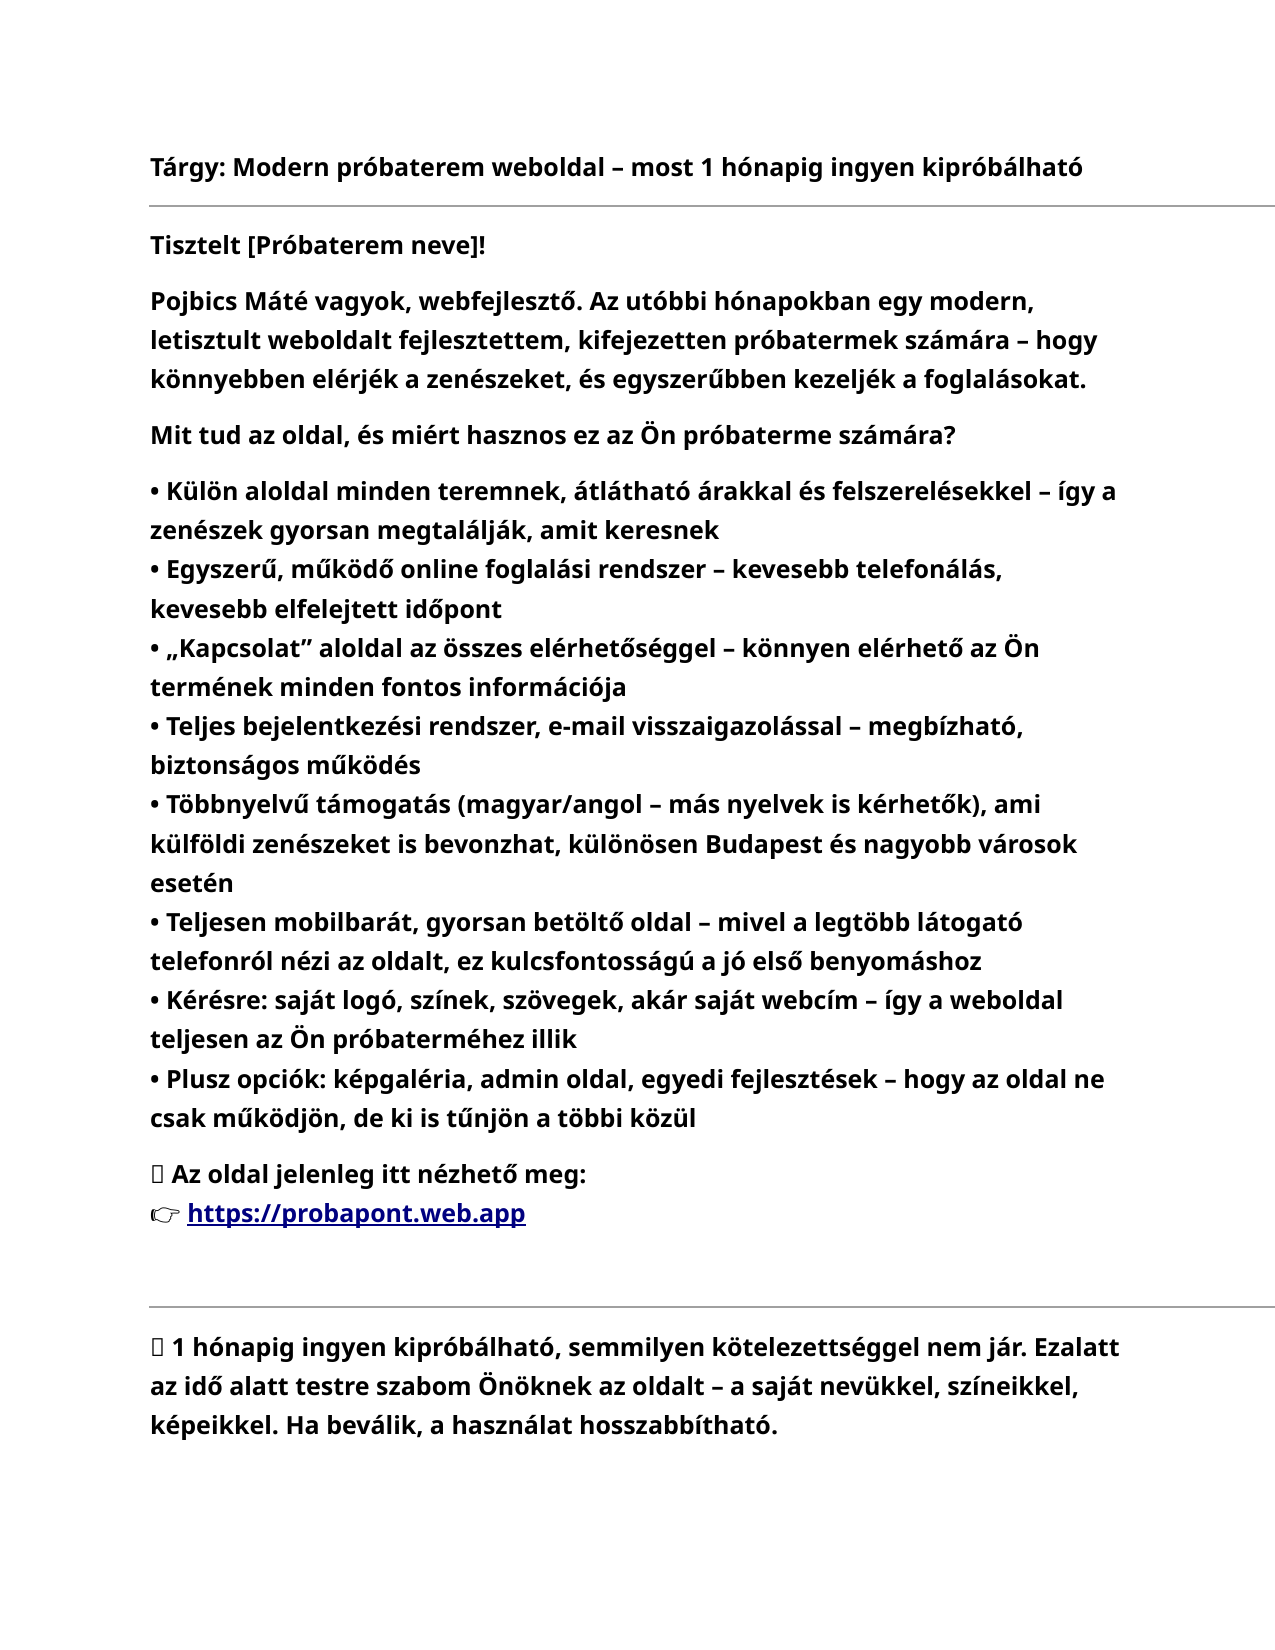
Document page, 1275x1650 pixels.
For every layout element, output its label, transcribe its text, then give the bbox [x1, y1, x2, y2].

text 📌 Az oldal jelenleg itt nézhető meg: 👉 https://probapont.web.app [150, 1156, 1125, 1229]
text Mit tud az oldal, és miért hasznos ez az Ön próbaterme számára? [150, 418, 1125, 452]
text 🎁 1 hónapig ingyen kipróbálható, semmilyen kötelezettséggel nem jár. Ezalatt az idő alatt testre szabom Önöknek az oldalt – a saját nevükkel, színeikkel, képeikkel. Ha beválik, a használat hosszabbítható. [150, 1329, 1125, 1442]
text Tárgy: Modern próbaterem weboldal – most 1 hónapig ingyen kipróbálható [150, 150, 1125, 184]
text Pojbics Máté vagyok, webfejlesztő. Az utóbbi hónapokban egy modern, letisztult weboldalt fejlesztettem, kifejezetten próbatermek számára – hogy könnyebben elérjék a zenészeket, és egyszerűbben kezeljék a foglalásokat. [150, 284, 1125, 396]
text Tisztelt [Próbaterem neve]! [150, 228, 1125, 262]
text • Külön aloldal minden teremnek, átlátható árakkal és felszerelésekkel – így a zenészek gyorsan megtalálják, amit keresnek • Egyszerű, működő online foglalási rendszer – kevesebb telefonálás, kevesebb elfelejtett időpont • „Kapcsolat” aloldal az összes elérhetőséggel – könnyen elérhető az Ön termének minden fontos információja • Teljes bejelentkezési rendszer, e-mail visszaigazolással – megbízható, biztonságos működés • Többnyelvű támogatás (magyar/angol – más nyelvek is kérhetők), ami külföldi zenészeket is bevonzhat, különösen Budapest és nagyobb városok esetén • Teljesen mobilbarát, gyorsan betöltő oldal – mivel a legtöbb látogató telefonról nézi az oldalt, ez kulcsfontosságú a jó első benyomáshoz • Kérésre: saját logó, színek, szövegek, akár saját webcím – így a weboldal teljesen az Ön próbaterméhez illik • Plusz opciók: képgaléria, admin oldal, egyedi fejlesztések – hogy az oldal ne csak működjön, de ki is tűnjön a többi közül [150, 474, 1125, 1134]
